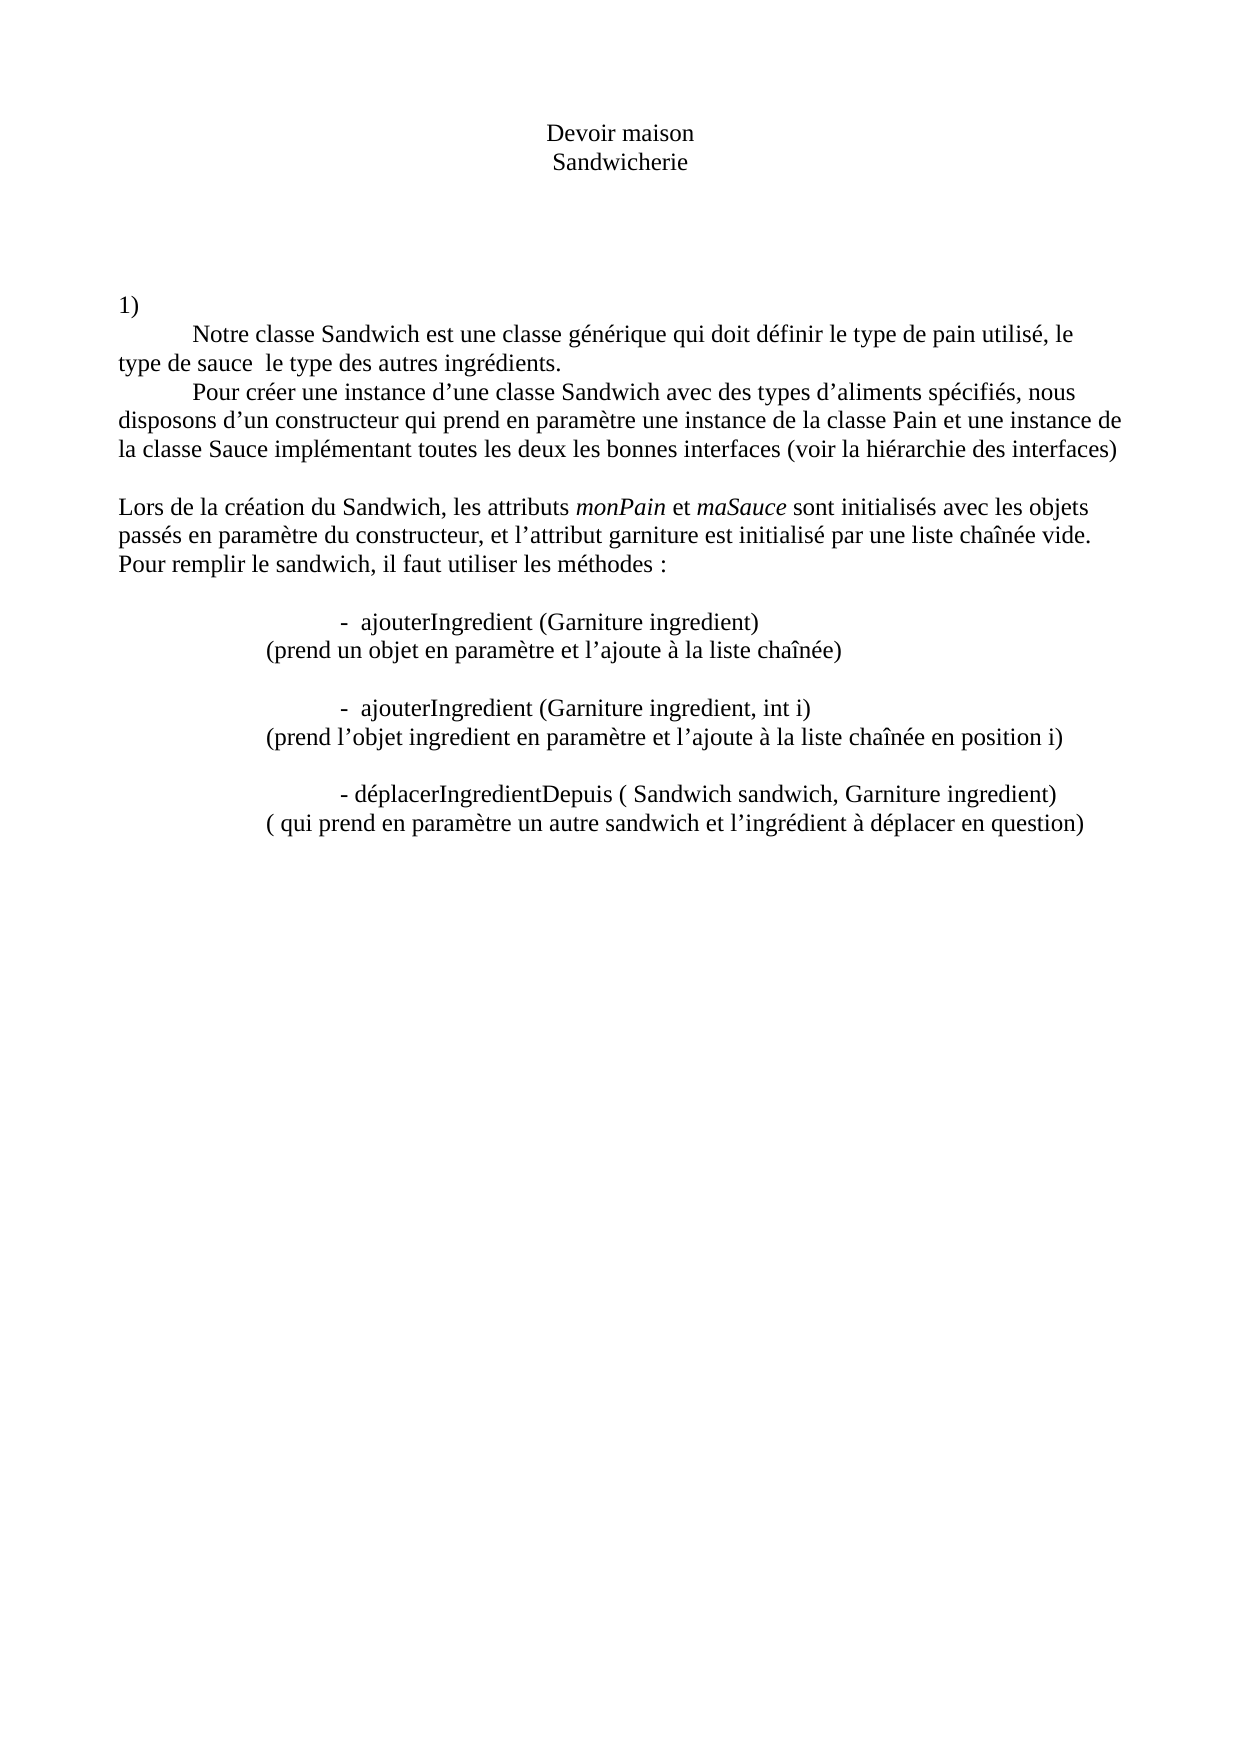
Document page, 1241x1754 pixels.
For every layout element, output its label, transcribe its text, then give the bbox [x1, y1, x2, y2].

text Devoir maison [118, 118, 1122, 147]
text - ajouterIngredient (Garniture ingredient) [118, 607, 1122, 636]
text Sandwicherie [118, 147, 1122, 176]
text 1) [118, 291, 1122, 319]
text ( qui prend en paramètre un autre sandwich et l’ingrédient à déplacer en question) [118, 808, 1122, 837]
text (prend l’objet ingredient en paramètre et l’ajoute à la liste chaînée en position i) [118, 722, 1122, 751]
text Notre classe Sandwich est une classe générique qui doit définir le type de pain utilisé, le type de sauce le type des autres ingrédients. [118, 319, 1122, 377]
text Pour remplir le sandwich, il faut utiliser les méthodes : [118, 549, 1122, 578]
text - ajouterIngredient (Garniture ingredient, int i) [118, 693, 1122, 722]
text - déplacerIngredientDepuis ( Sandwich sandwich, Garniture ingredient) [118, 779, 1122, 808]
text Lors de la création du Sandwich, les attributs monPain et maSauce sont initialisés avec les objets passés en paramètre du constructeur, et l’attribut garniture est initialisé par une liste chaînée vide. [118, 492, 1122, 549]
text Pour créer une instance d’une classe Sandwich avec des types d’aliments spécifiés, nous disposons d’un constructeur qui prend en paramètre une instance de la classe Pain et une instance de la classe Sauce implémentant toutes les deux les bonnes interfaces (voir la hiérarchie des interfaces) [118, 377, 1122, 463]
text (prend un objet en paramètre et l’ajoute à la liste chaînée) [118, 636, 1122, 664]
